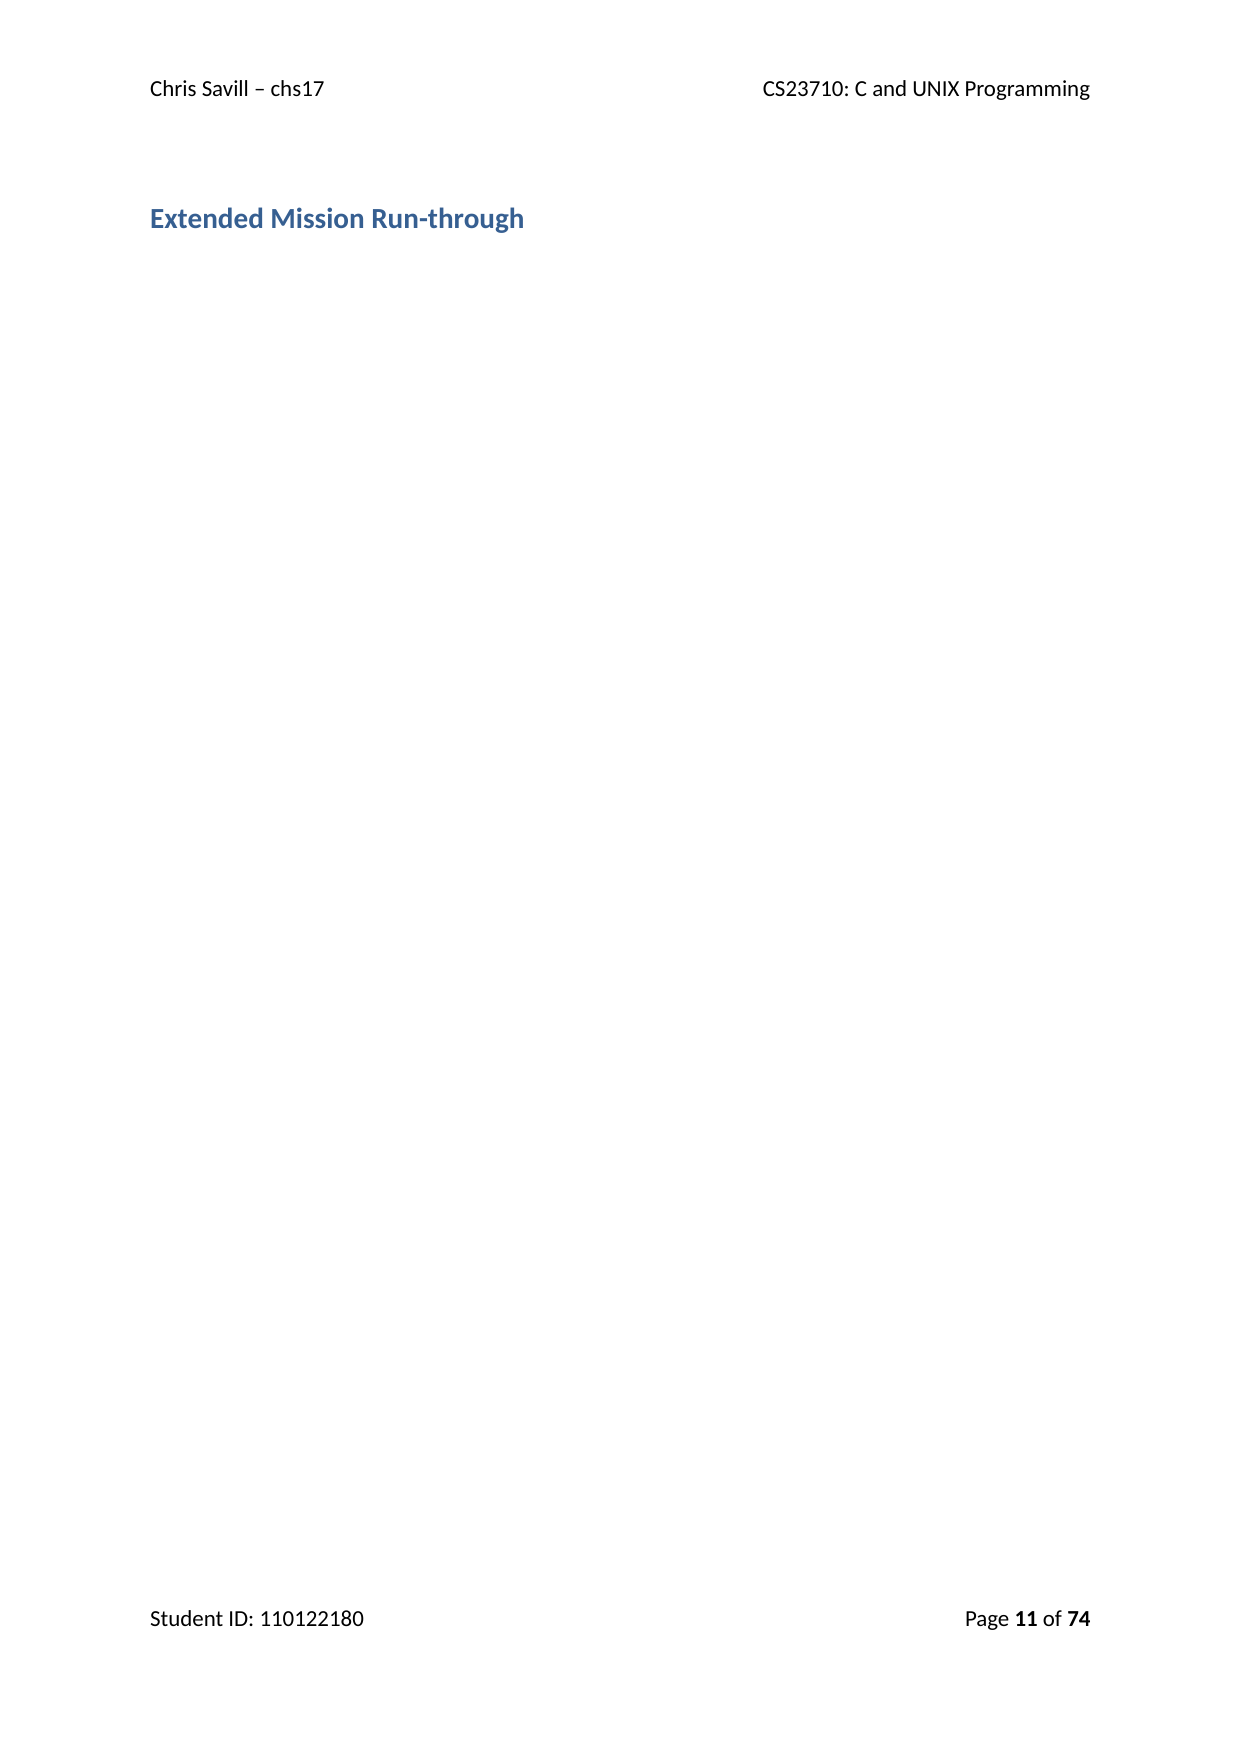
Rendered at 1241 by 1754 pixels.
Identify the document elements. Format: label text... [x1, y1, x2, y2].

subtitle Extended Mission Run-through [150, 200, 1090, 236]
